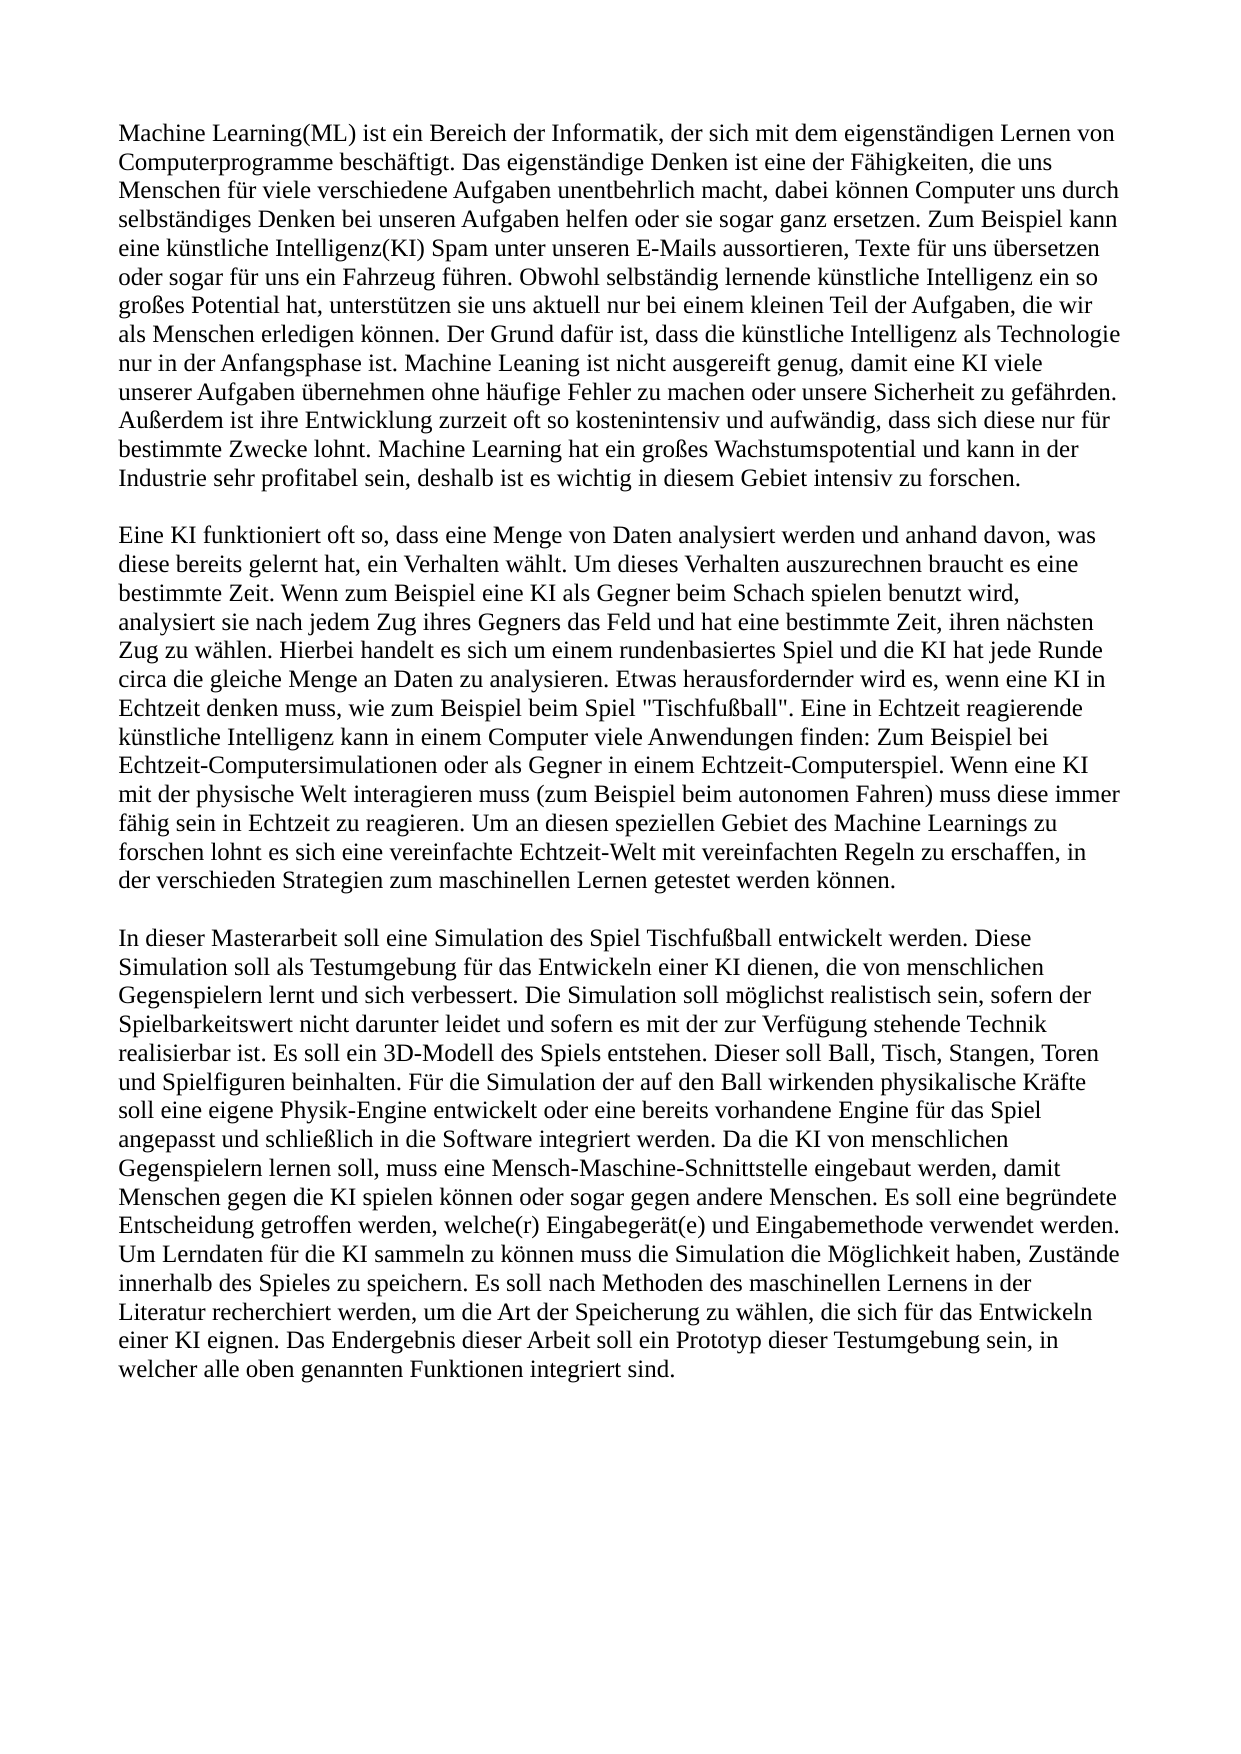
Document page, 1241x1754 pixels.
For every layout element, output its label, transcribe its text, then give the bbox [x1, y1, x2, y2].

text Eine KI funktioniert oft so, dass eine Menge von Daten analysiert werden und anhand davon, was diese bereits gelernt hat, ein Verhalten wählt. Um dieses Verhalten auszurechnen braucht es eine bestimmte Zeit. Wenn zum Beispiel eine KI als Gegner beim Schach spielen benutzt wird, analysiert sie nach jedem Zug ihres Gegners das Feld und hat eine bestimmte Zeit, ihren nächsten Zug zu wählen. Hierbei handelt es sich um einem rundenbasiertes Spiel und die KI hat jede Runde circa die gleiche Menge an Daten zu analysieren. Etwas herausfordernder wird es, wenn eine KI in Echtzeit denken muss, wie zum Beispiel beim Spiel "Tischfußball". Eine in Echtzeit reagierende künstliche Intelligenz kann in einem Computer viele Anwendungen finden: Zum Beispiel bei Echtzeit-Computersimulationen oder als Gegner in einem Echtzeit-Computerspiel. Wenn eine KI mit der physische Welt interagieren muss (zum Beispiel beim autonomen Fahren) muss diese immer fähig sein in Echtzeit zu reagieren. Um an diesen speziellen Gebiet des Machine Learnings zu forschen lohnt es sich eine vereinfachte Echtzeit-Welt mit vereinfachten Regeln zu erschaffen, in der verschieden Strategien zum maschinellen Lernen getestet werden können. [118, 521, 1122, 894]
text In dieser Masterarbeit soll eine Simulation des Spiel Tischfußball entwickelt werden. Diese Simulation soll als Testumgebung für das Entwickeln einer KI dienen, die von menschlichen Gegenspielern lernt und sich verbessert. Die Simulation soll möglichst realistisch sein, sofern der Spielbarkeitswert nicht darunter leidet und sofern es mit der zur Verfügung stehende Technik realisierbar ist. Es soll ein 3D-Modell des Spiels entstehen. Dieser soll Ball, Tisch, Stangen, Toren und Spielfiguren beinhalten. Für die Simulation der auf den Ball wirkenden physikalische Kräfte soll eine eigene Physik-Engine entwickelt oder eine bereits vorhandene Engine für das Spiel angepasst und schließlich in die Software integriert werden. Da die KI von menschlichen Gegenspielern lernen soll, muss eine Mensch-Maschine-Schnittstelle eingebaut werden, damit Menschen gegen die KI spielen können oder sogar gegen andere Menschen. Es soll eine begründete Entscheidung getroffen werden, welche(r) Eingabegerät(e) und Eingabemethode verwendet werden. Um Lerndaten für die KI sammeln zu können muss die Simulation die Möglichkeit haben, Zustände innerhalb des Spieles zu speichern. Es soll nach Methoden des maschinellen Lernens in der Literatur recherchiert werden, um die Art der Speicherung zu wählen, die sich für das Entwickeln einer KI eignen. Das Endergebnis dieser Arbeit soll ein Prototyp dieser Testumgebung sein, in welcher alle oben genannten Funktionen integriert sind. [118, 923, 1122, 1383]
text Machine Learning(ML) ist ein Bereich der Informatik, der sich mit dem eigenständigen Lernen von Computerprogramme beschäftigt. Das eigenständige Denken ist eine der Fähigkeiten, die uns Menschen für viele verschiedene Aufgaben unentbehrlich macht, dabei können Computer uns durch selbständiges Denken bei unseren Aufgaben helfen oder sie sogar ganz ersetzen. Zum Beispiel kann eine künstliche Intelligenz(KI) Spam unter unseren E-Mails aussortieren, Texte für uns übersetzen oder sogar für uns ein Fahrzeug führen. Obwohl selbständig lernende künstliche Intelligenz ein so großes Potential hat, unterstützen sie uns aktuell nur bei einem kleinen Teil der Aufgaben, die wir als Menschen erledigen können. Der Grund dafür ist, dass die künstliche Intelligenz als Technologie nur in der Anfangsphase ist. Machine Leaning ist nicht ausgereift genug, damit eine KI viele unserer Aufgaben übernehmen ohne häufige Fehler zu machen oder unsere Sicherheit zu gefährden. Außerdem ist ihre Entwicklung zurzeit oft so kostenintensiv und aufwändig, dass sich diese nur für bestimmte Zwecke lohnt. Machine Learning hat ein großes Wachstumspotential und kann in der Industrie sehr profitabel sein, deshalb ist es wichtig in diesem Gebiet intensiv zu forschen. [118, 118, 1122, 492]
